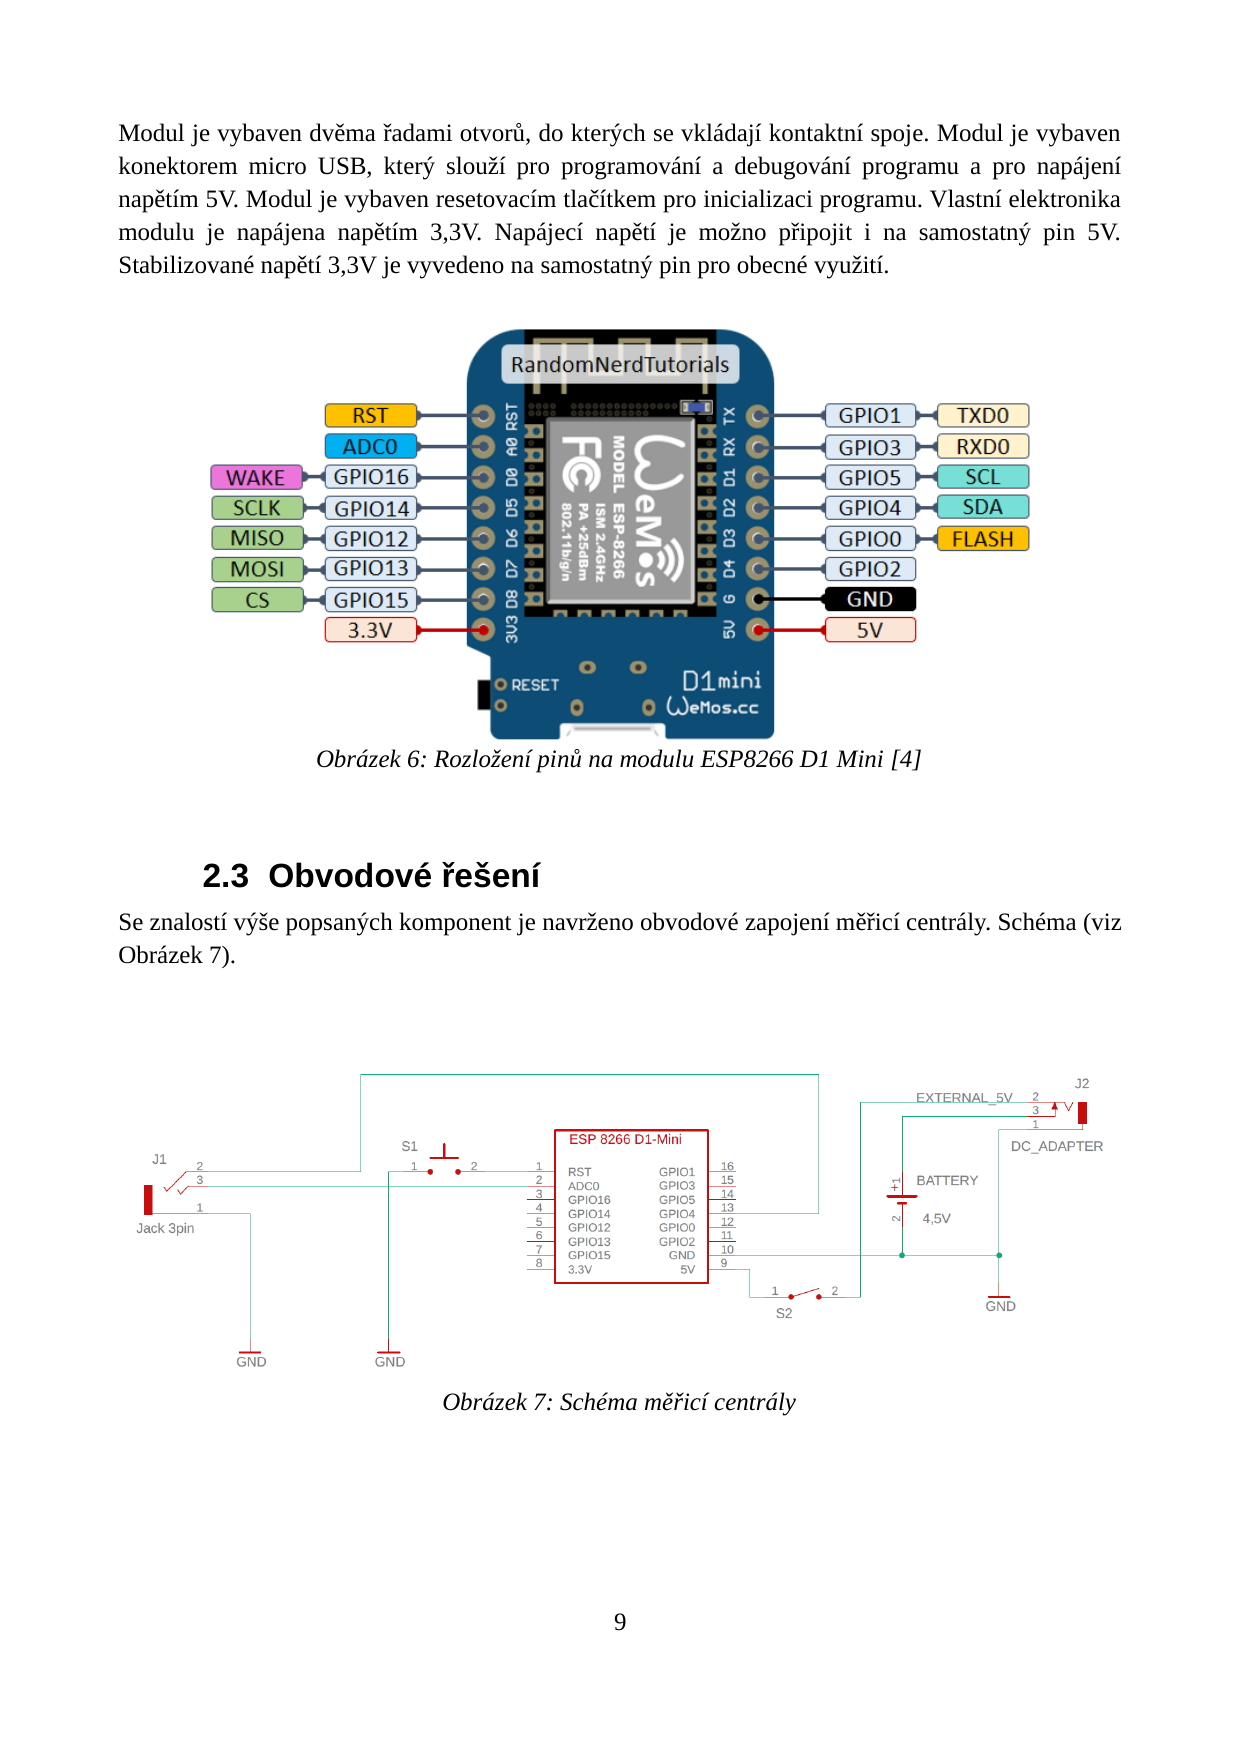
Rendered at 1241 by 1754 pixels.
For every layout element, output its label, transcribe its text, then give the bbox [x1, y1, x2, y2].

subtitle Obvodové řešení [193, 856, 1122, 895]
picture [207, 326, 1033, 744]
text Se znalostí výše popsaných komponent je navrženo obvodové zapojení měřicí centrály. Schéma (viz Obrázek 7). [118, 907, 1122, 969]
text Obrázek 7: Schéma měřicí centrály [118, 1388, 1122, 1416]
text Obrázek 6: Rozložení pinů na modulu ESP8266 D1 Mini [4] [208, 744, 1033, 773]
text Modul je vybaven dvěma řadami otvorů, do kterých se vkládají kontaktní spoje. Modul je vybaven konektorem micro USB, který slouží pro programování a debugování programu a pro napájení napětím 5V. Modul je vybaven resetovacím tlačítkem pro inicializaci programu. Vlastní elektronika modulu je napájena napětím 3,3V. Napájecí napětí je možno připojit i na samostatný pin 5V. Stabilizované napětí 3,3V je vyvedeno na samostatný pin pro obecné využití. [118, 118, 1122, 279]
picture [118, 1048, 1122, 1388]
